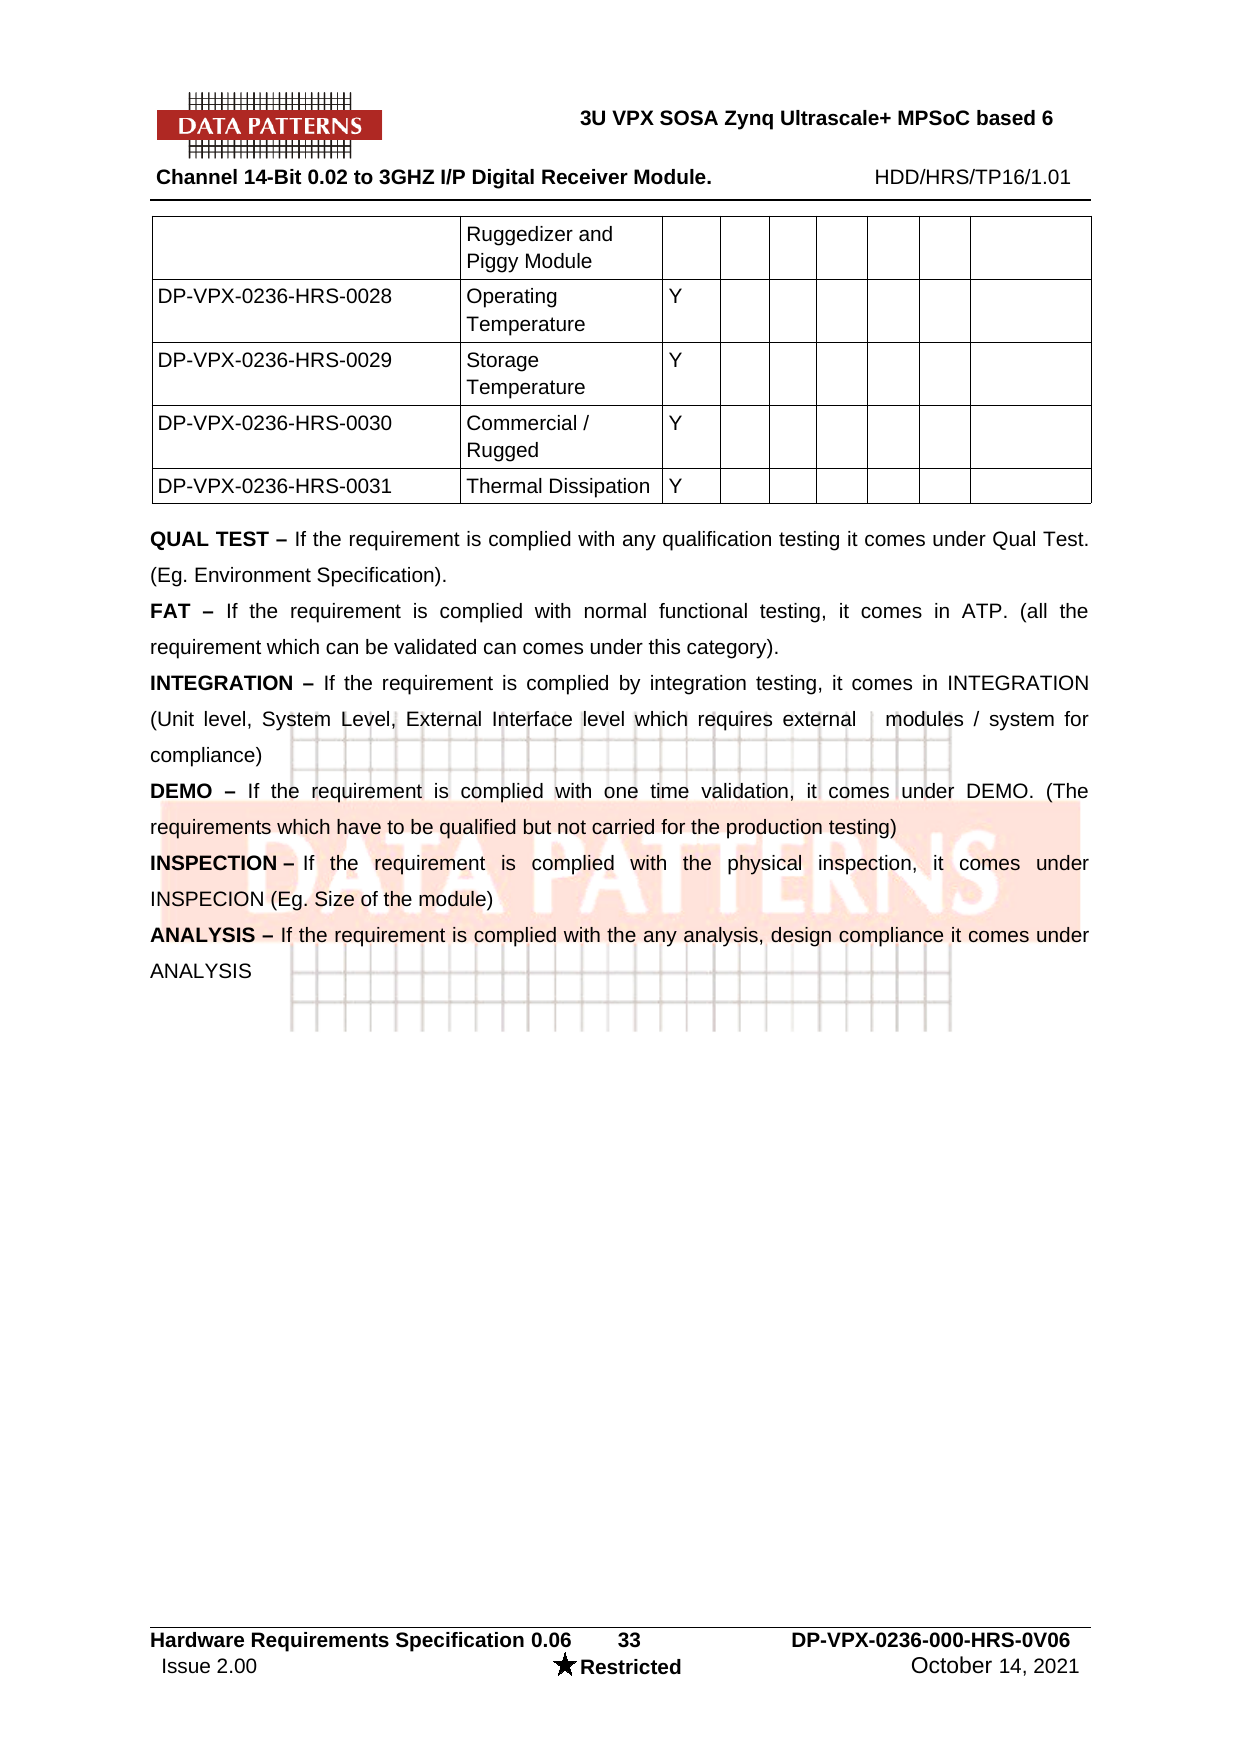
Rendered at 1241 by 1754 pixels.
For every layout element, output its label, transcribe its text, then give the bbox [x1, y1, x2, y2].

table_cell DP-VPX-0236-HRS-0031 [153, 406, 460, 468]
table_cell [868, 469, 919, 503]
table_cell [817, 217, 867, 278]
table_cell [971, 217, 1091, 278]
table_cell [817, 406, 867, 468]
table_cell Y [663, 469, 720, 503]
picture [155, 85, 383, 165]
table_cell [920, 469, 970, 503]
table_cell [770, 406, 816, 468]
table_cell [770, 343, 816, 404]
table_cell Ruggedizer and Piggy Module [461, 217, 662, 278]
picture [220, 839, 1021, 851]
table_cell [721, 469, 769, 503]
text FAT – If the requirement is complied with normal functional testing, it comes in ATP. (all the requirement which can be validated can comes under this category). [150, 599, 1091, 659]
table_cell Thermal Dissipation [461, 469, 662, 503]
table_cell [920, 343, 970, 404]
table_cell Commercial / Rugged [461, 406, 662, 468]
table_cell [721, 406, 769, 468]
table_cell [868, 406, 919, 468]
table_cell [817, 280, 867, 342]
table_cell [971, 343, 1091, 404]
table_cell [721, 217, 769, 278]
table_cell [971, 469, 1091, 503]
table_cell [817, 469, 867, 503]
picture [220, 911, 1021, 922]
table_cell DP-VPX-0236-HRS-0028 [153, 217, 460, 278]
table_cell [817, 343, 867, 404]
table_cell Y [663, 343, 720, 404]
table_cell [971, 280, 1091, 342]
text QUAL TEST – If the requirement is complied with any qualification testing it comes under Qual Test. (Eg. Environment Specification). [150, 527, 1091, 587]
table_cell [920, 280, 970, 342]
text DEMO – If the requirement is complied with one time validation, it comes under DEMO. (The requirements which have to be qualified but not carried for the production testing) [150, 779, 1091, 839]
table_cell [920, 406, 970, 468]
table_cell [920, 217, 970, 278]
table_cell [770, 280, 816, 342]
table_cell [663, 217, 720, 278]
text INSPECTION – If the requirement is complied with the physical inspection, it comes under INSPECION (Eg. Size of the module) [150, 851, 1091, 911]
table_cell [868, 343, 919, 404]
table_cell [770, 469, 816, 503]
table_cell [971, 406, 1091, 468]
picture [220, 767, 1021, 779]
table_cell [721, 343, 769, 404]
table_cell DP-VPX-0236-HRS-0022 [153, 469, 460, 503]
table_cell [868, 217, 919, 278]
table_cell Y [663, 406, 720, 468]
table_cell [770, 217, 816, 278]
text INTEGRATION – If the requirement is complied by integration testing, it comes in INTEGRATION (Unit level, System Level, External Interface level which requires external modules / system for compliance) [150, 671, 1091, 767]
table_cell Operating Temperature [461, 280, 662, 342]
table_cell DP-VPX-0236-HRS-0021 [153, 280, 460, 342]
table_cell [721, 280, 769, 342]
table_cell Storage Temperature [461, 343, 662, 404]
table_cell Y [663, 280, 720, 342]
table_cell DP-VPX-0236-HRS-0030 [153, 343, 460, 404]
picture [220, 982, 1021, 1043]
table_cell [868, 280, 919, 342]
text ANALYSIS – If the requirement is complied with the any analysis, design compliance it comes under ANALYSIS [150, 922, 1091, 982]
